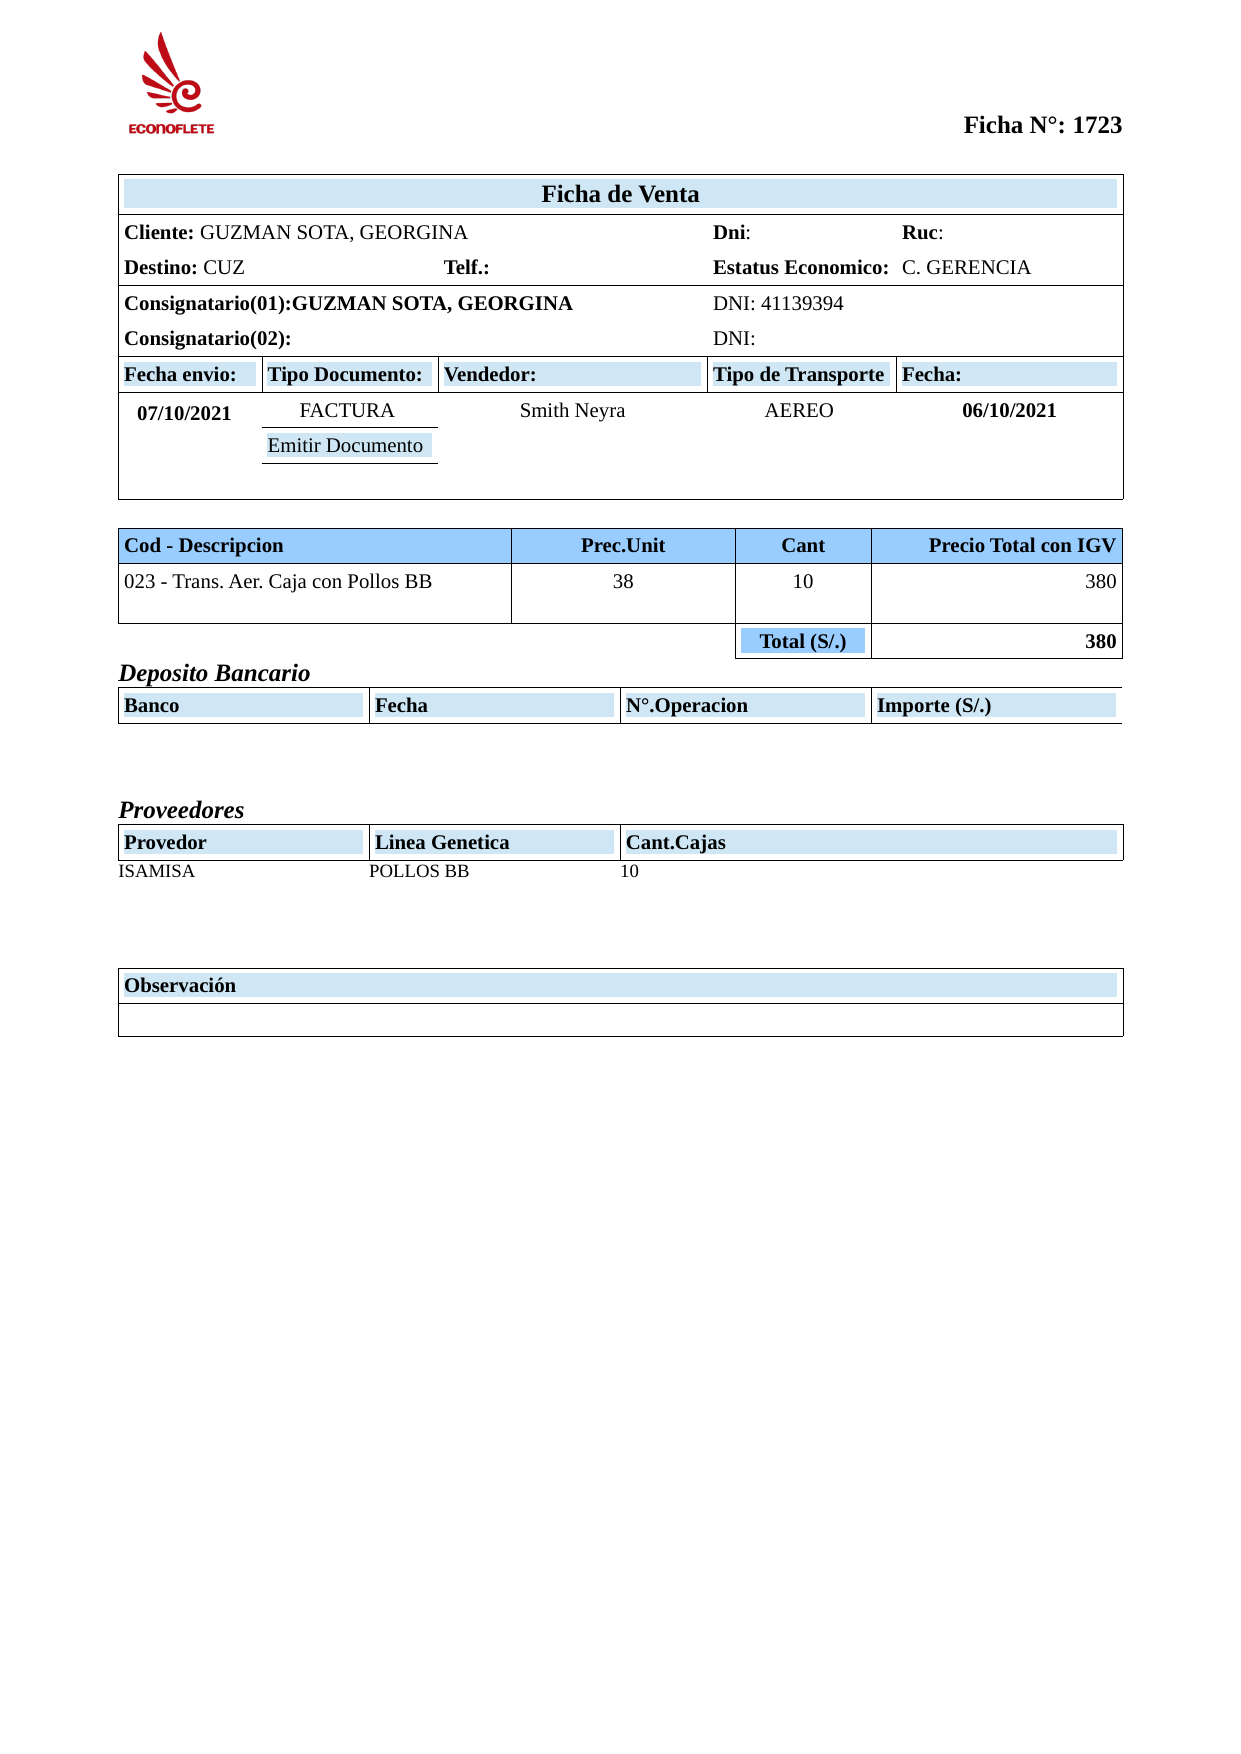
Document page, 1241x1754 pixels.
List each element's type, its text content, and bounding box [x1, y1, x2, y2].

table_cell POLLOS BB [369, 861, 620, 881]
table_cell [620, 724, 871, 747]
table_cell DNI: 41139394 [707, 286, 1123, 321]
table_header Ficha de Venta [119, 175, 1123, 214]
table_header Banco [119, 688, 369, 723]
table_header Precio Total con IGV [872, 529, 1122, 563]
table_cell [511, 624, 735, 658]
table_cell [118, 747, 369, 771]
table_cell [871, 771, 1122, 795]
table_cell [118, 881, 369, 903]
table_cell DNI: [707, 321, 1123, 356]
table_cell Ruc: [896, 215, 1123, 249]
table_cell Cliente: GUZMAN SOTA, GEORGINA [119, 215, 707, 249]
table_header Prec.Unit [512, 529, 735, 563]
table_cell Smith Neyra [438, 393, 707, 498]
table_cell 10 [736, 564, 871, 623]
table_cell 07/10/2021 [119, 393, 262, 498]
table_cell [262, 464, 438, 498]
table_cell [620, 903, 1123, 924]
table_cell Fecha: [897, 357, 1123, 392]
table_cell [369, 946, 620, 967]
table_cell 38 [512, 564, 735, 623]
table_cell [118, 624, 511, 658]
table_cell [620, 924, 1123, 946]
table_cell [119, 1004, 1123, 1036]
table_cell Tipo Documento: [263, 357, 438, 392]
picture [118, 31, 225, 134]
table_header Cant.Cajas [621, 825, 1123, 859]
table_cell Vendedor: [439, 357, 707, 392]
table_cell Tipo de Transporte [708, 357, 896, 392]
table_cell [118, 924, 369, 946]
table_header Importe (S/.) [872, 688, 1122, 723]
table_cell Destino: CUZ [119, 249, 438, 285]
table_cell [369, 747, 620, 771]
table_cell Emitir Documento [262, 428, 438, 463]
table_cell Total (S/.) [736, 624, 871, 658]
table_cell [620, 747, 871, 771]
table_header N°.Operacion [621, 688, 871, 723]
table_cell C. GERENCIA [896, 249, 1123, 285]
table_cell Consignatario(02): [119, 321, 707, 356]
text Proveedores [118, 795, 1122, 824]
table_cell [118, 903, 369, 924]
table_cell ISAMISA [118, 861, 369, 881]
table_cell [118, 946, 369, 967]
table_cell 06/10/2021 [896, 393, 1123, 498]
text Deposito Bancario [118, 658, 1122, 687]
table_header Provedor [119, 825, 369, 859]
table_cell Dni: [707, 215, 896, 249]
table_cell [369, 881, 620, 903]
table_cell FACTURA [262, 393, 438, 427]
table_cell [620, 771, 871, 795]
table_cell Telf.: [438, 249, 707, 285]
table_cell [620, 946, 1123, 967]
table_header Fecha [370, 688, 620, 723]
table_cell [871, 724, 1122, 747]
table_header Cant [736, 529, 871, 563]
table_cell [871, 747, 1122, 771]
table_cell Fecha envio: [119, 357, 262, 392]
table_cell [620, 881, 1123, 903]
table_cell 380 [872, 624, 1122, 658]
table_cell [369, 903, 620, 924]
table_cell 023 - Trans. Aer. Caja con Pollos BB [119, 564, 511, 623]
table_cell [118, 724, 369, 747]
table_cell Consignatario(01):GUZMAN SOTA, GEORGINA [119, 286, 707, 321]
table_cell [369, 924, 620, 946]
table_cell [369, 771, 620, 795]
table_cell 380 [872, 564, 1122, 623]
table_cell AEREO [707, 393, 896, 498]
table_header Observación [119, 969, 1123, 1003]
table_cell Estatus Economico: [707, 249, 896, 285]
table_header Linea Genetica [370, 825, 620, 859]
table_cell [369, 724, 620, 747]
table_cell 10 [620, 861, 1123, 881]
table_header Cod - Descripcion [119, 529, 511, 563]
table_cell [118, 771, 369, 795]
